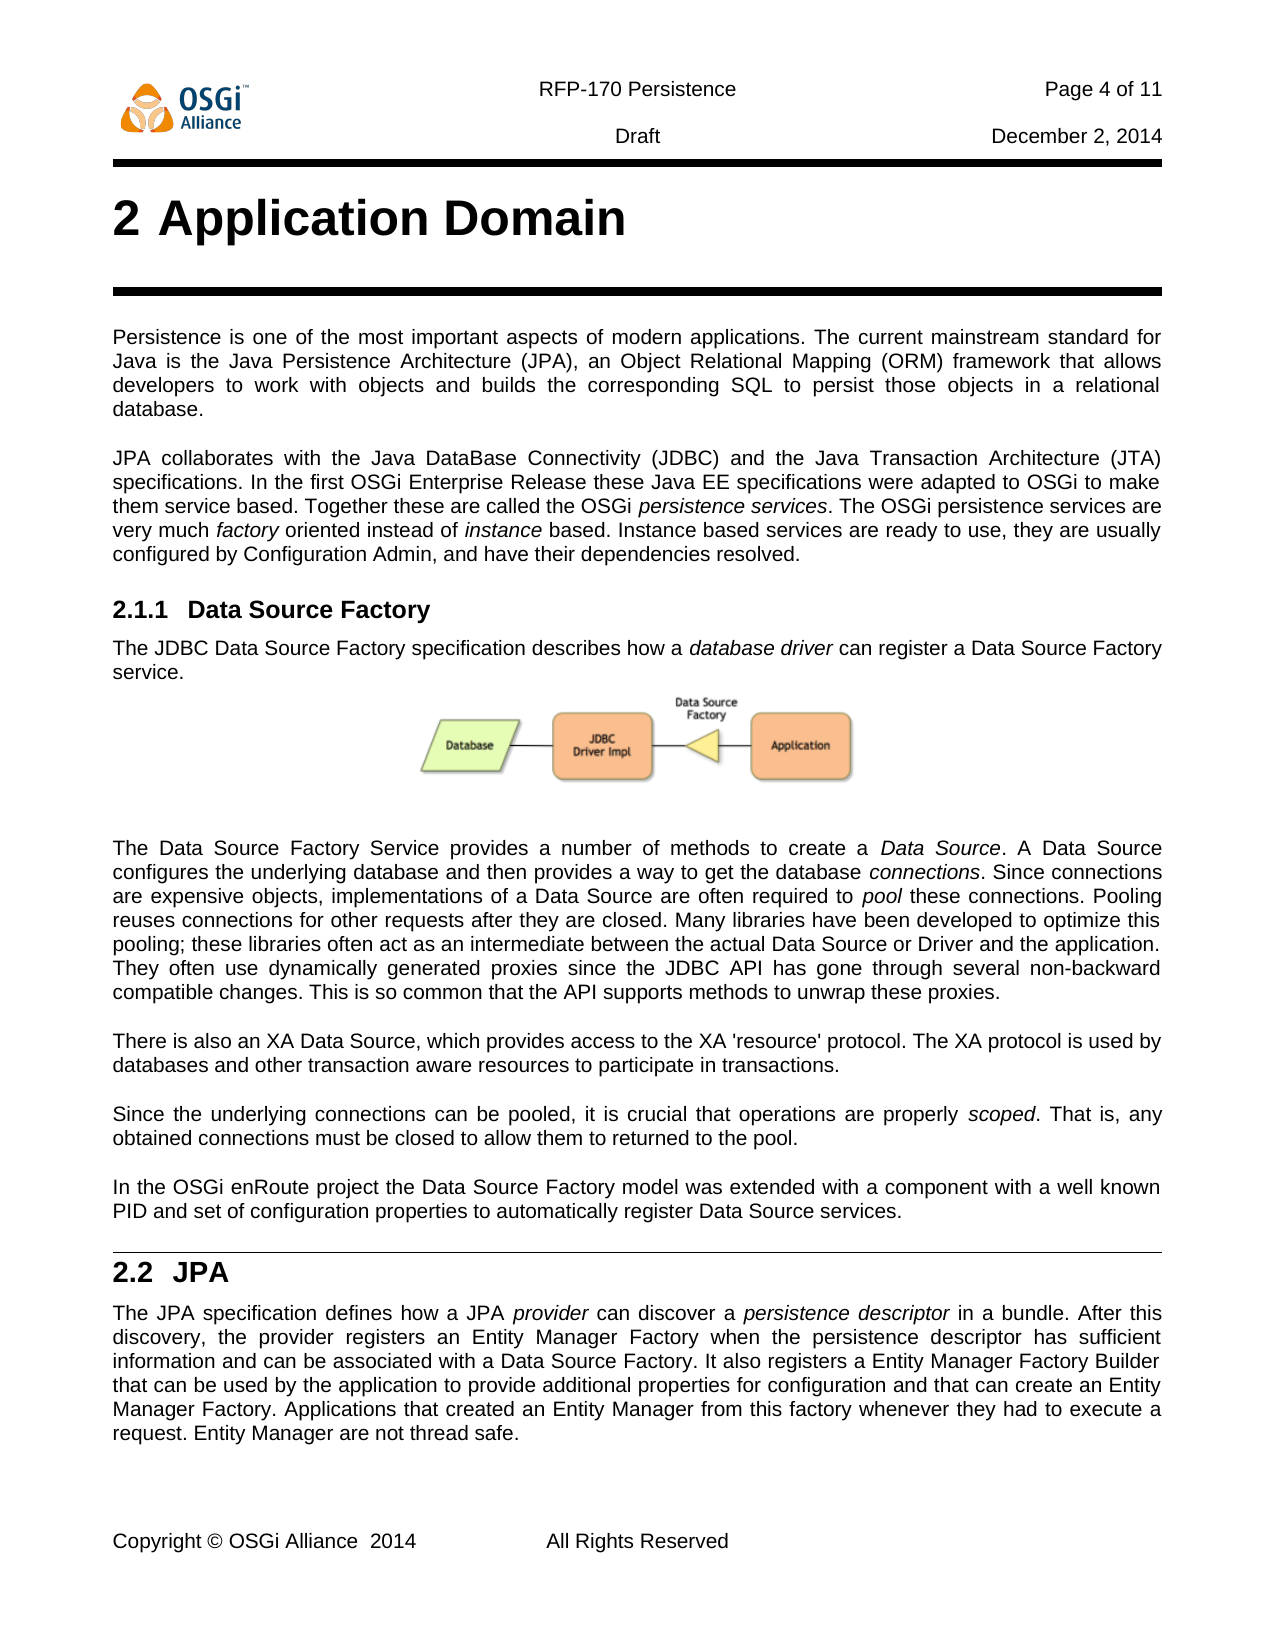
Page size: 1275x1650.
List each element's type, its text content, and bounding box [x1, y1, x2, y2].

text In the OSGi enRoute project the Data Source Factory model was extended with a component with a well known PID and set of configuration properties to automatically register Data Source services. [112, 1174, 1162, 1222]
text The JDBC Data Source Factory specification describes how a database driver can register a Data Source Factory service. [112, 636, 1162, 684]
subtitle Application Domain [112, 160, 1162, 296]
picture [417, 696, 858, 787]
text The JPA specification defines how a JPA provider can discover a persistence descriptor in a bundle. After this discovery, the provider registers an Entity Manager Factory when the persistence descriptor has sufficient information and can be associated with a Data Source Factory. It also registers a Entity Manager Factory Builder that can be used by the application to provide additional properties for configuration and that can create an Entity Manager Factory. Applications that created an Entity Manager from this factory whenever they had to execute a request. Entity Manager are not thread safe. [112, 1301, 1162, 1444]
text There is also an XA Data Source, which provides access to the XA 'resource' protocol. The XA protocol is used by databases and other transaction aware resources to participate in transactions. [112, 1029, 1162, 1077]
picture [113, 76, 257, 140]
subtitle Data Source Factory [112, 594, 1162, 623]
subtitle JPA [112, 1253, 1162, 1288]
text The Data Source Factory Service provides a number of methods to create a Data Source. A Data Source configures the underlying database and then provides a way to get the database connections. Since connections are expensive objects, implementations of a Data Source are often required to pool these connections. Pooling reuses connections for other requests after they are closed. Many libraries have been developed to optimize this pooling; these libraries often act as an intermediate between the actual Data Source or Driver and the application. They often use dynamically generated proxies since the JDBC API has gone through several non-backward compatible changes. This is so common that the API supports methods to unwrap these proxies. [112, 836, 1162, 1004]
text Since the underlying connections can be pooled, it is crucial that operations are properly scoped. That is, any obtained connections must be closed to allow them to returned to the pool. [112, 1102, 1162, 1149]
text JPA collaborates with the Java DataBase Connectivity (JDBC) and the Java Transaction Architecture (JTA) specifications. In the first OSGi Enterprise Release these Java EE specifications were adapted to OSGi to make them service based. Together these are called the OSGi persistence services. The OSGi persistence services are very much factory oriented instead of instance based. Instance based services are ready to use, they are usually configured by Configuration Admin, and have their dependencies resolved. [112, 446, 1162, 565]
text Persistence is one of the most important aspects of modern applications. The current mainstream standard for Java is the Java Persistence Architecture (JPA), an Object Relational Mapping (ORM) framework that allows developers to work with objects and builds the corresponding SQL to persist those objects in a relational database. [112, 325, 1162, 421]
